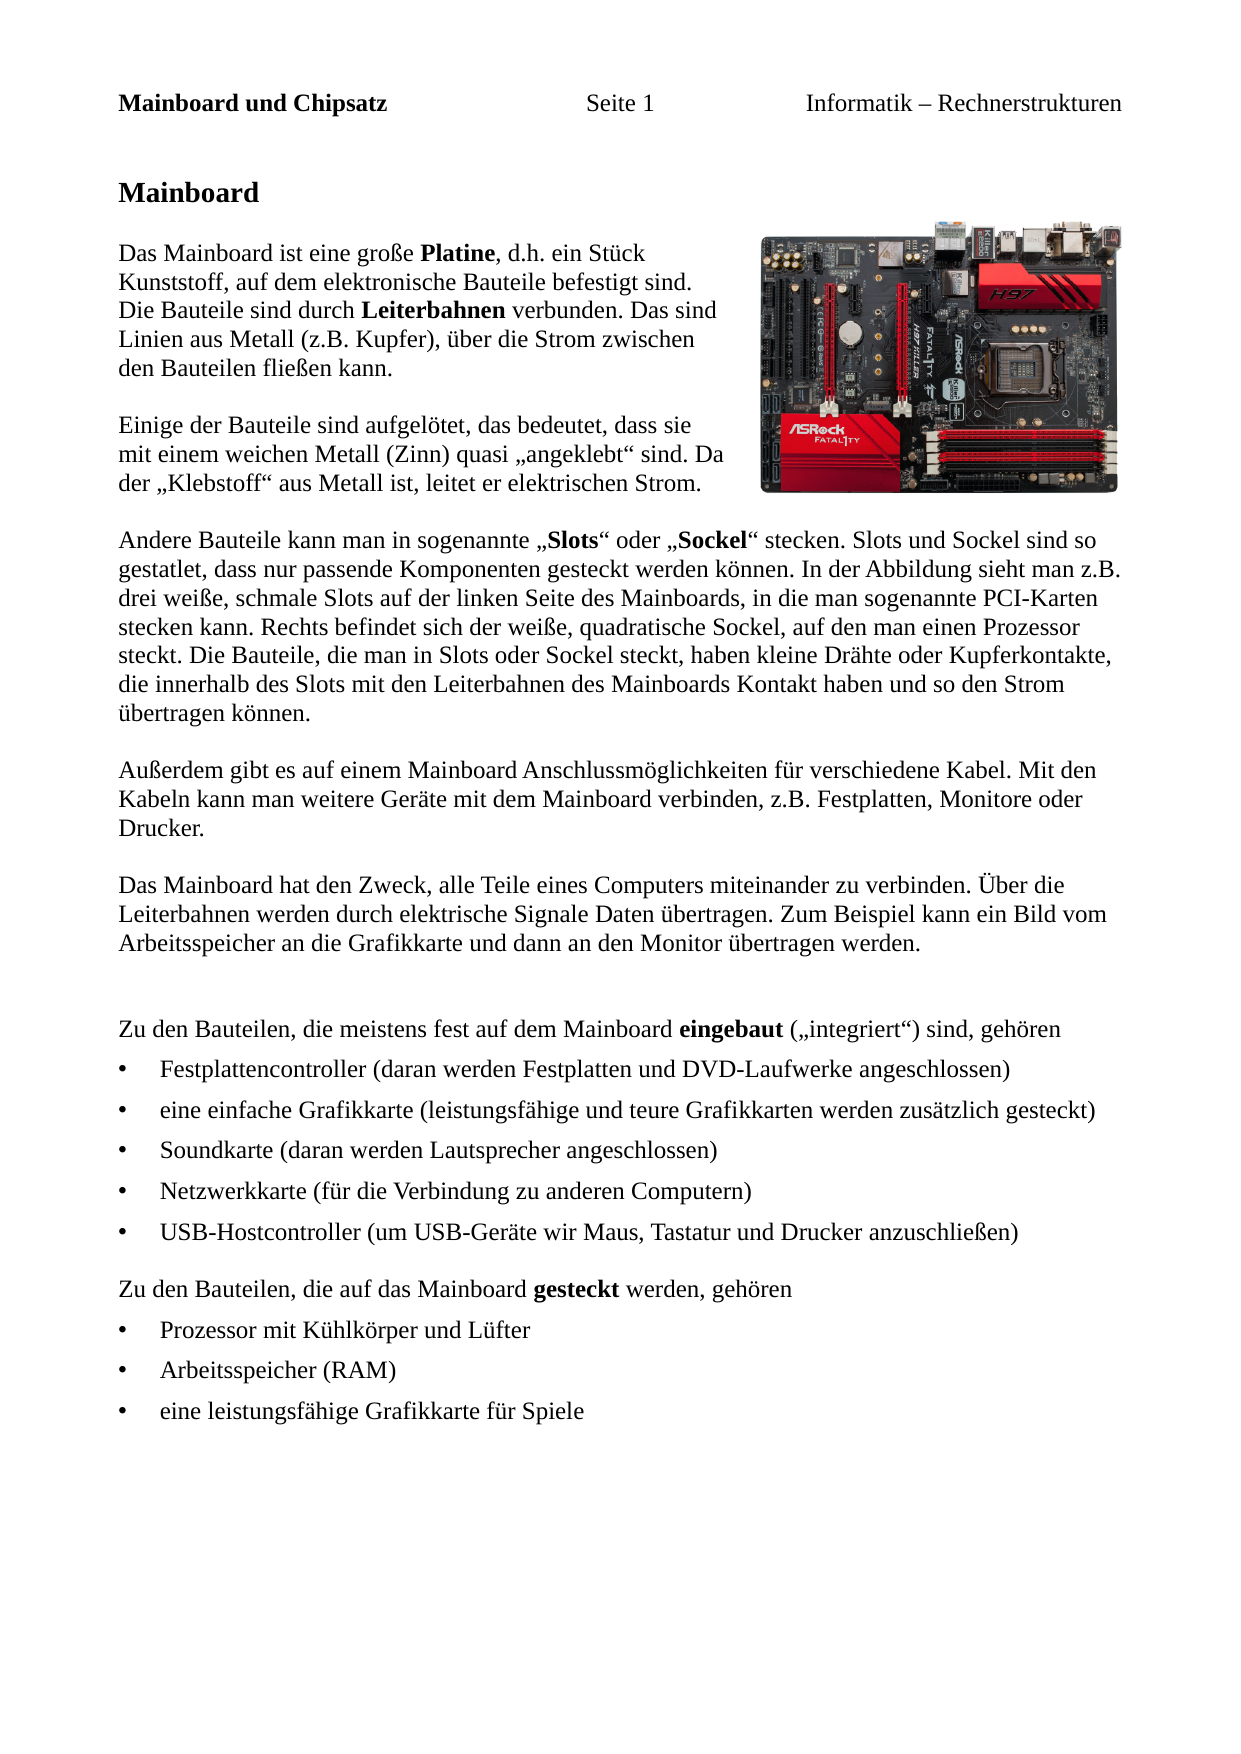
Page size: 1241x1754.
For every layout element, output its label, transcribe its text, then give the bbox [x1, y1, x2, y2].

list Arbeitsspeicher (RAM) [118, 1355, 1122, 1384]
list eine leistungsfähige Grafikkarte für Spiele [118, 1396, 1122, 1424]
text Einige der Bauteile sind aufgelötet, das bedeutet, dass sie mit einem weichen Metall (Zinn) quasi „angeklebt“ sind. Da der „Klebstoff“ aus Metall ist, leitet er elektrischen Strom. [118, 410, 1122, 497]
text Das Mainboard hat den Zweck, alle Teile eines Computers miteinander zu verbinden. Über die Leiterbahnen werden durch elektrische Signale Daten übertragen. Zum Beispiel kann ein Bild vom Arbeitsspeicher an die Grafikkarte und dann an den Monitor übertragen werden. [118, 870, 1122, 957]
text Andere Bauteile kann man in sogenannte „Slots“ oder „Sockel“ stecken. Slots und Sockel sind so gestatlet, dass nur passende Komponenten gesteckt werden können. In der Abbildung sieht man z.B. drei weiße, schmale Slots auf der linken Seite des Mainboards, in die man sogenannte PCI-Karten stecken kann. Rechts befindet sich der weiße, quadratische Sockel, auf den man einen Prozessor steckt. Die Bauteile, die man in Slots oder Sockel steckt, haben kleine Drähte oder Kupferkontakte, die innerhalb des Slots mit den Leiterbahnen des Mainboards Kontakt haben und so den Strom übertragen können. [118, 525, 1122, 727]
text Zu den Bauteilen, die meistens fest auf dem Mainboard eingebaut („integriert“) sind, gehören [118, 1014, 1122, 1043]
text Mainboard [118, 176, 1122, 209]
list Prozessor mit Kühlkörper und Lüfter [118, 1315, 1122, 1343]
picture [759, 218, 1123, 495]
list Soundkarte (daran werden Lautsprecher angeschlossen) [118, 1136, 1122, 1164]
text Das Mainboard ist eine große Platine, d.h. ein Stück Kunststoff, auf dem elektronische Bauteile befestigt sind. Die Bauteile sind durch Leiterbahnen verbunden. Das sind Linien aus Metall (z.B. Kupfer), über die Strom zwischen den Bauteilen fließen kann. [118, 238, 759, 382]
list eine einfache Grafikkarte (leistungsfähige und teure Grafikkarten werden zusätzlich gesteckt) [118, 1095, 1122, 1124]
list USB-Hostcontroller (um USB-Geräte wir Maus, Tastatur und Drucker anzuschließen) [118, 1217, 1122, 1245]
list Netzwerkkarte (für die Verbindung zu anderen Computern) [118, 1176, 1122, 1205]
list Festplattencontroller (daran werden Festplatten und DVD-Laufwerke angeschlossen) [118, 1054, 1122, 1083]
text Außerdem gibt es auf einem Mainboard Anschlussmöglichkeiten für verschiedene Kabel. Mit den Kabeln kann man weitere Geräte mit dem Mainboard verbinden, z.B. Festplatten, Monitore oder Drucker. [118, 755, 1122, 842]
text Zu den Bauteilen, die auf das Mainboard gesteckt werden, gehören [118, 1274, 1122, 1303]
